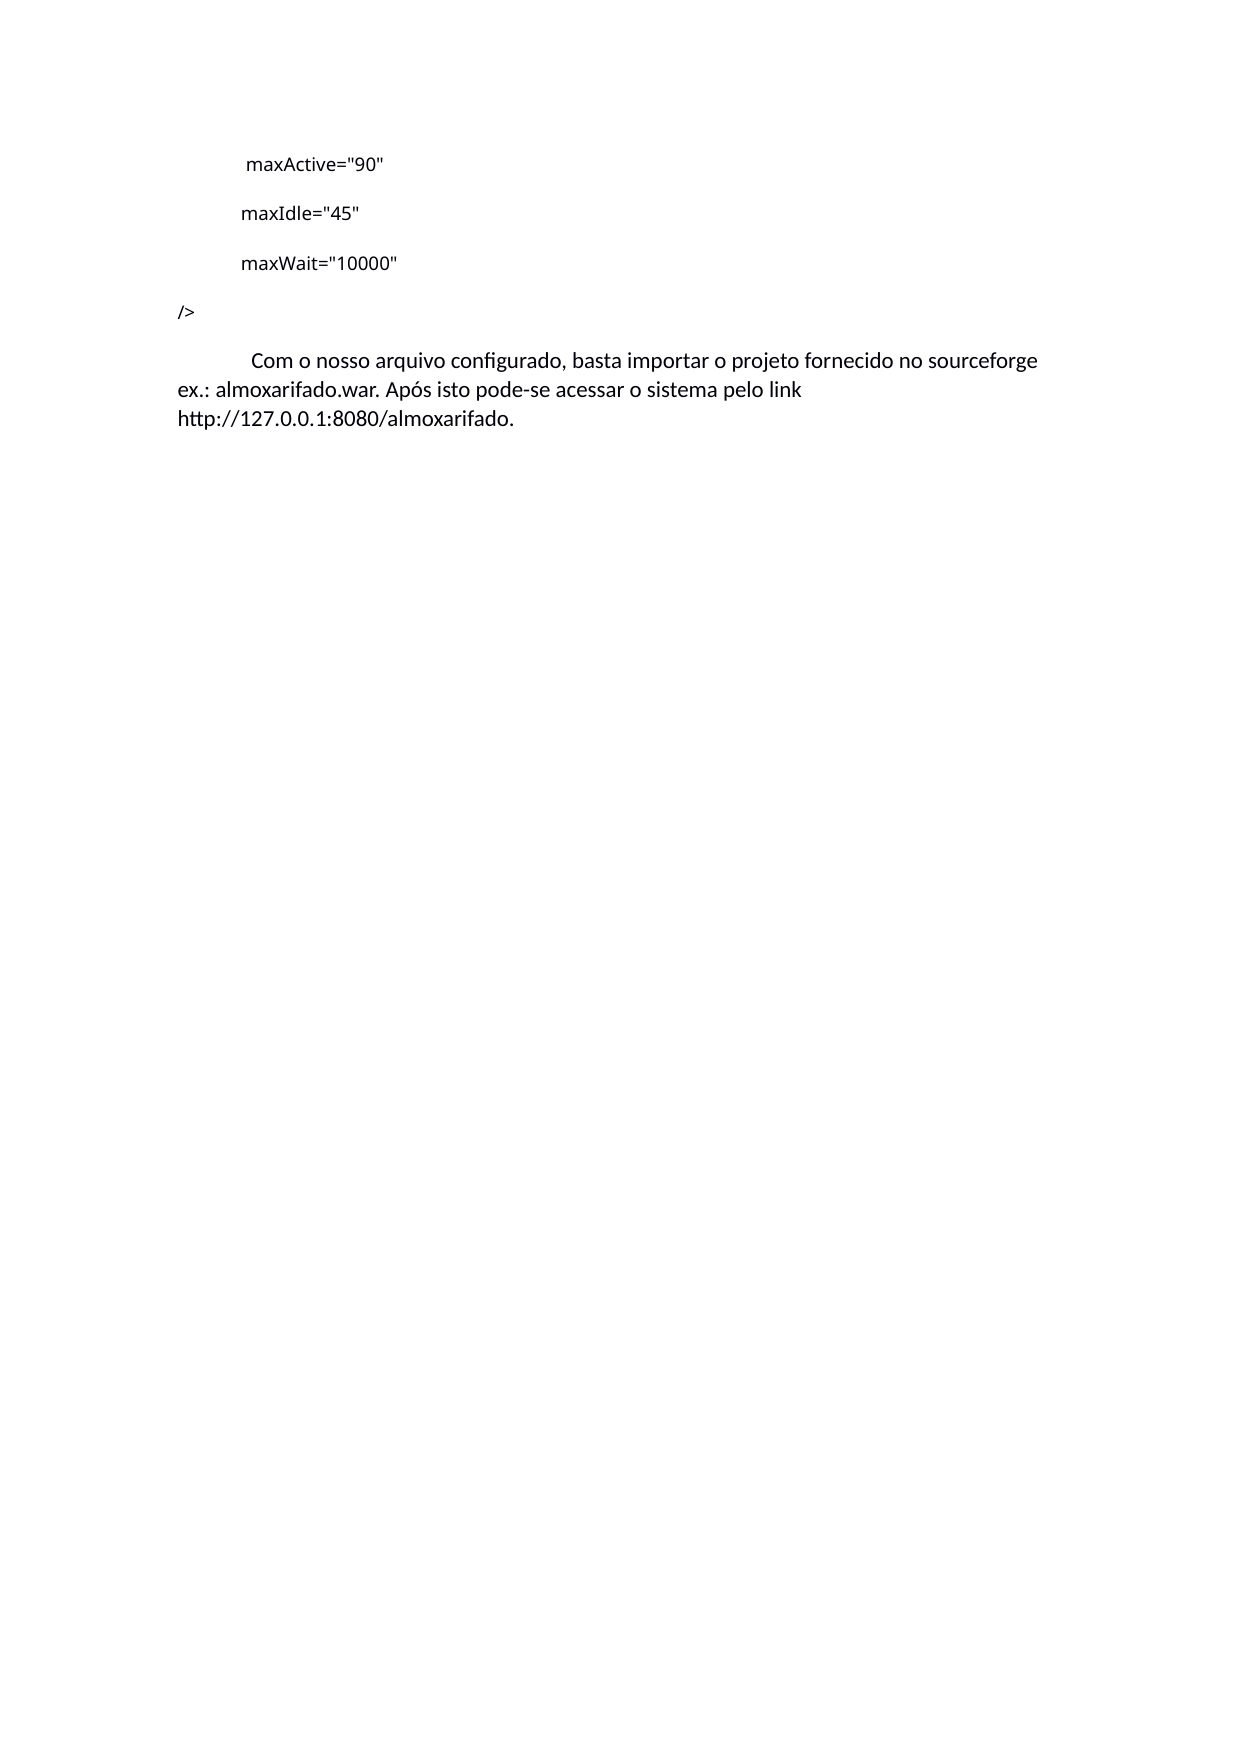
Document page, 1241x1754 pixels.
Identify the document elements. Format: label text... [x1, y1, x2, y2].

text /> [177, 296, 1063, 325]
text maxWait="10000" [177, 247, 1063, 276]
text Com o nosso arquivo configurado, basta importar o projeto fornecido no sourceforge ex.: almoxarifado.war. Após isto pode-se acessar o sistema pelo link http://127.0.0.1:8080/almoxarifado. [177, 346, 1063, 432]
text maxActive="90" [177, 148, 1063, 176]
text maxIdle="45" [177, 197, 1063, 226]
